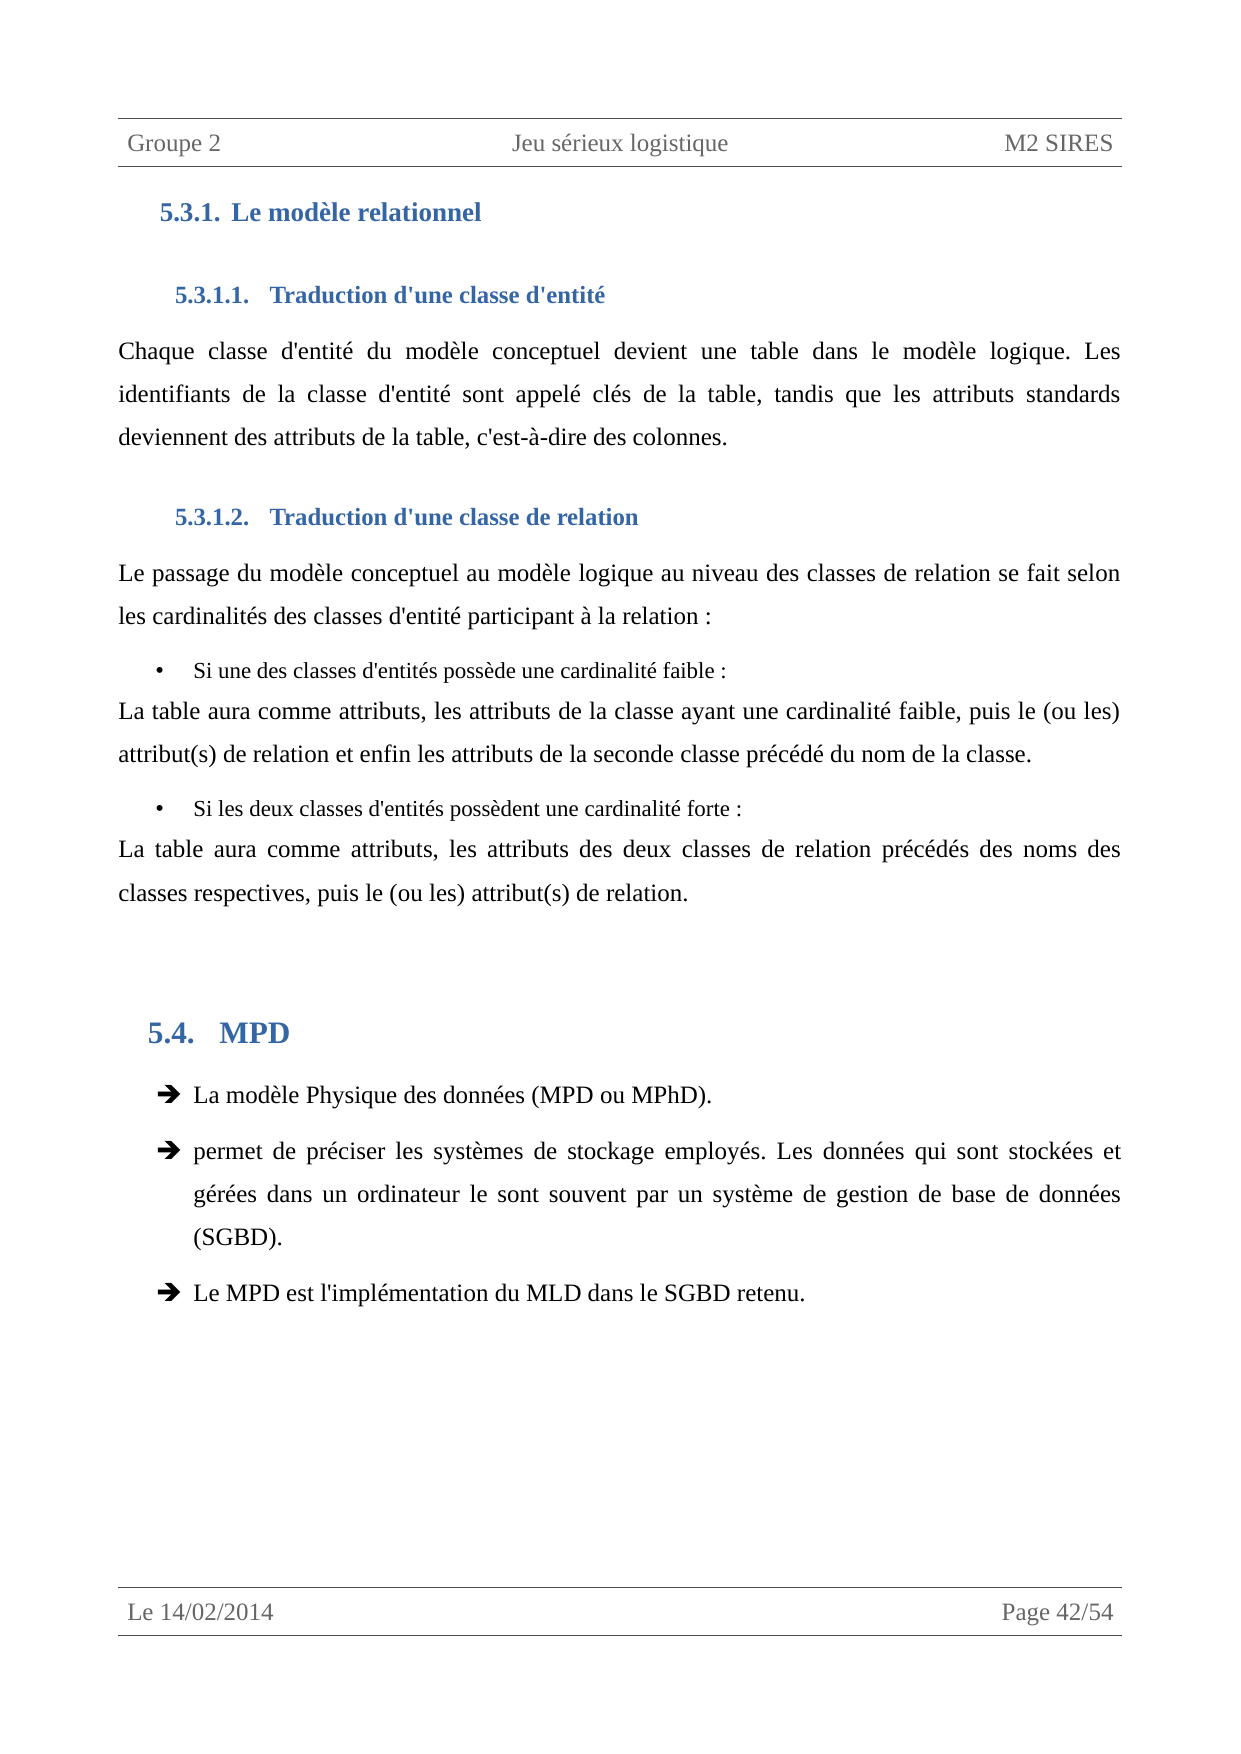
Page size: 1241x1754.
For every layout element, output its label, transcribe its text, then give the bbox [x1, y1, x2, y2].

subtitle Traduction d'une classe d'entité [122, 281, 1122, 309]
subtitle Le modèle relationnel [157, 196, 1122, 227]
list Si les deux classes d'entités possèdent une cardinalité forte : [156, 795, 1122, 821]
list permet de préciser les systèmes de stockage employés. Les données qui sont stockées et gérées dans un ordinateur le sont souvent par un système de gestion de base de données (SGBD). [156, 1136, 1122, 1251]
list La modèle Physique des données (MPD ou MPhD). [156, 1080, 1122, 1109]
text Chaque classe d'entité du modèle conceptuel devient une table dans le modèle logique. Les identifiants de la classe d'entité sont appelé clés de la table, tandis que les attributs standards deviennent des attributs de la table, c'est-à-dire des colonnes. [118, 336, 1122, 451]
subtitle Traduction d'une classe de relation [122, 503, 1122, 531]
list Si une des classes d'entités possède une cardinalité faible : [156, 657, 1122, 683]
text La table aura comme attributs, les attributs des deux classes de relation précédés des noms des classes respectives, puis le (ou les) attribut(s) de relation. [118, 834, 1122, 906]
text Le passage du modèle conceptuel au modèle logique au niveau des classes de relation se fait selon les cardinalités des classes d'entité participant à la relation : [118, 558, 1122, 630]
subtitle MPD [145, 1014, 1122, 1050]
text La table aura comme attributs, les attributs de la classe ayant une cardinalité faible, puis le (ou les) attribut(s) de relation et enfin les attributs de la seconde classe précédé du nom de la classe. [118, 696, 1122, 768]
list Le MPD est l'implémentation du MLD dans le SGBD retenu. [156, 1278, 1122, 1306]
